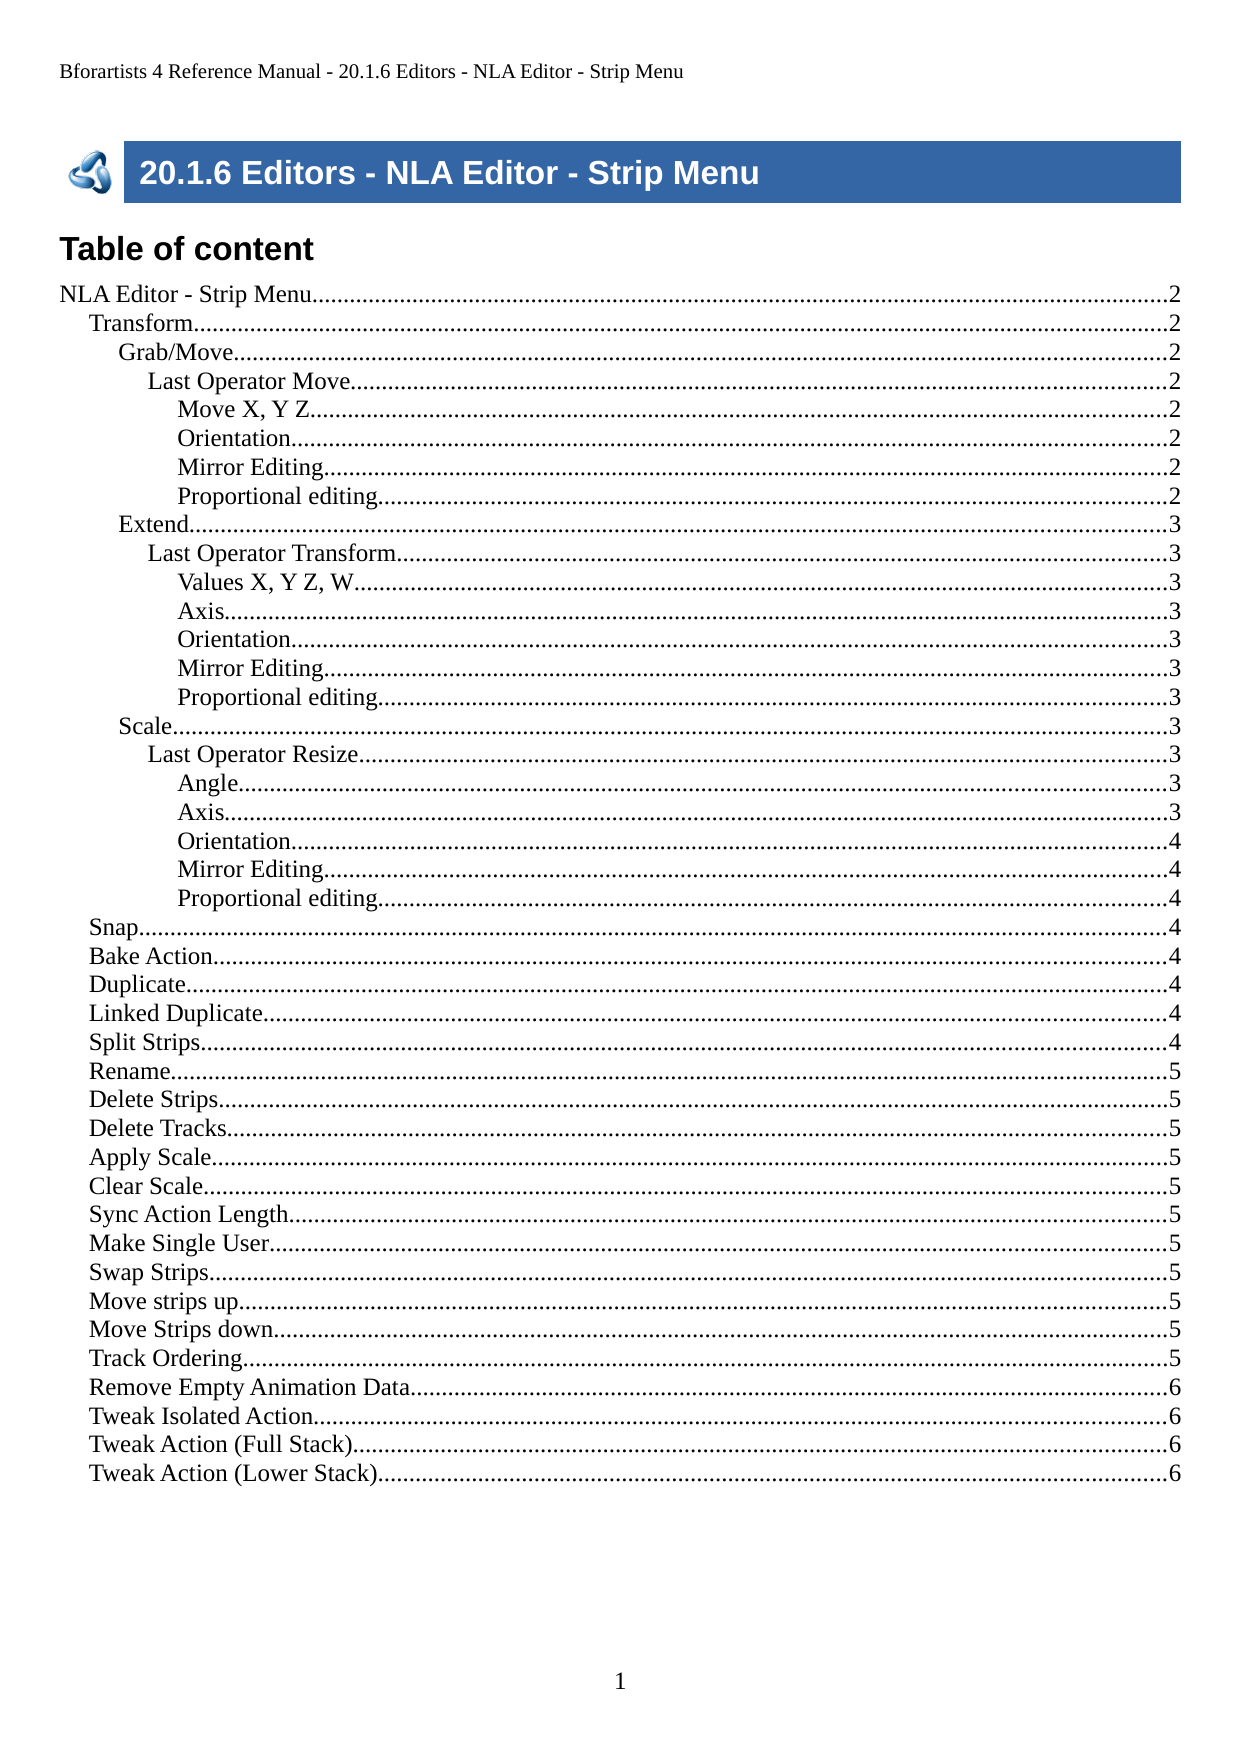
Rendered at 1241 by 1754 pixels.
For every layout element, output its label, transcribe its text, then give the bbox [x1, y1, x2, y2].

text Delete Tracks 5 [88, 1113, 1181, 1142]
subtitle Table of content [59, 228, 1181, 267]
text Angle 3 [177, 768, 1181, 797]
text Remove Empty Animation Data 6 [88, 1372, 1181, 1401]
text Scale 3 [118, 711, 1181, 739]
text Mirror Editing 3 [177, 653, 1181, 682]
text NLA Editor - Strip Menu 2 [59, 279, 1181, 308]
text Make Single User 5 [88, 1228, 1181, 1257]
text Tweak Action (Lower Stack) 6 [88, 1458, 1181, 1487]
table_header 20.1.6 Editors - NLA Editor - Strip Menu [124, 141, 1181, 203]
text Bake Action 4 [88, 941, 1181, 969]
text Delete Strips 5 [88, 1084, 1181, 1113]
text Snap 4 [88, 912, 1181, 941]
text Orientation 4 [177, 826, 1181, 854]
picture [65, 147, 114, 197]
text Orientation 2 [177, 423, 1181, 452]
text Split Strips 4 [88, 1027, 1181, 1056]
text Last Operator Resize 3 [147, 739, 1181, 768]
text Clear Scale 5 [88, 1171, 1181, 1199]
text Axis 3 [177, 596, 1181, 624]
text Apply Scale 5 [88, 1142, 1181, 1171]
text Grab/Move 2 [118, 337, 1181, 366]
text Last Operator Transform 3 [147, 538, 1181, 567]
text Linked Duplicate 4 [88, 998, 1181, 1027]
text Tweak Action (Full Stack) 6 [88, 1429, 1181, 1458]
text Last Operator Move 2 [147, 366, 1181, 394]
text Proportional editing 2 [177, 481, 1181, 509]
text Track Ordering 5 [88, 1343, 1181, 1372]
text Values X, Y Z, W 3 [177, 567, 1181, 596]
text Rename 5 [88, 1056, 1181, 1084]
text Orientation 3 [177, 624, 1181, 653]
text Move Strips down 5 [88, 1314, 1181, 1343]
text Mirror Editing 2 [177, 452, 1181, 481]
text Proportional editing 4 [177, 883, 1181, 912]
text Proportional editing 3 [177, 682, 1181, 711]
text Sync Action Length 5 [88, 1199, 1181, 1228]
text Axis 3 [177, 797, 1181, 826]
text Tweak Isolated Action 6 [88, 1401, 1181, 1429]
text Move strips up 5 [88, 1286, 1181, 1314]
text Extend 3 [118, 509, 1181, 538]
text Duplicate 4 [88, 969, 1181, 998]
text Swap Strips 5 [88, 1257, 1181, 1286]
text Mirror Editing 4 [177, 854, 1181, 883]
table_header [59, 141, 124, 203]
text Move X, Y Z 2 [177, 394, 1181, 423]
text Transform 2 [88, 308, 1181, 337]
